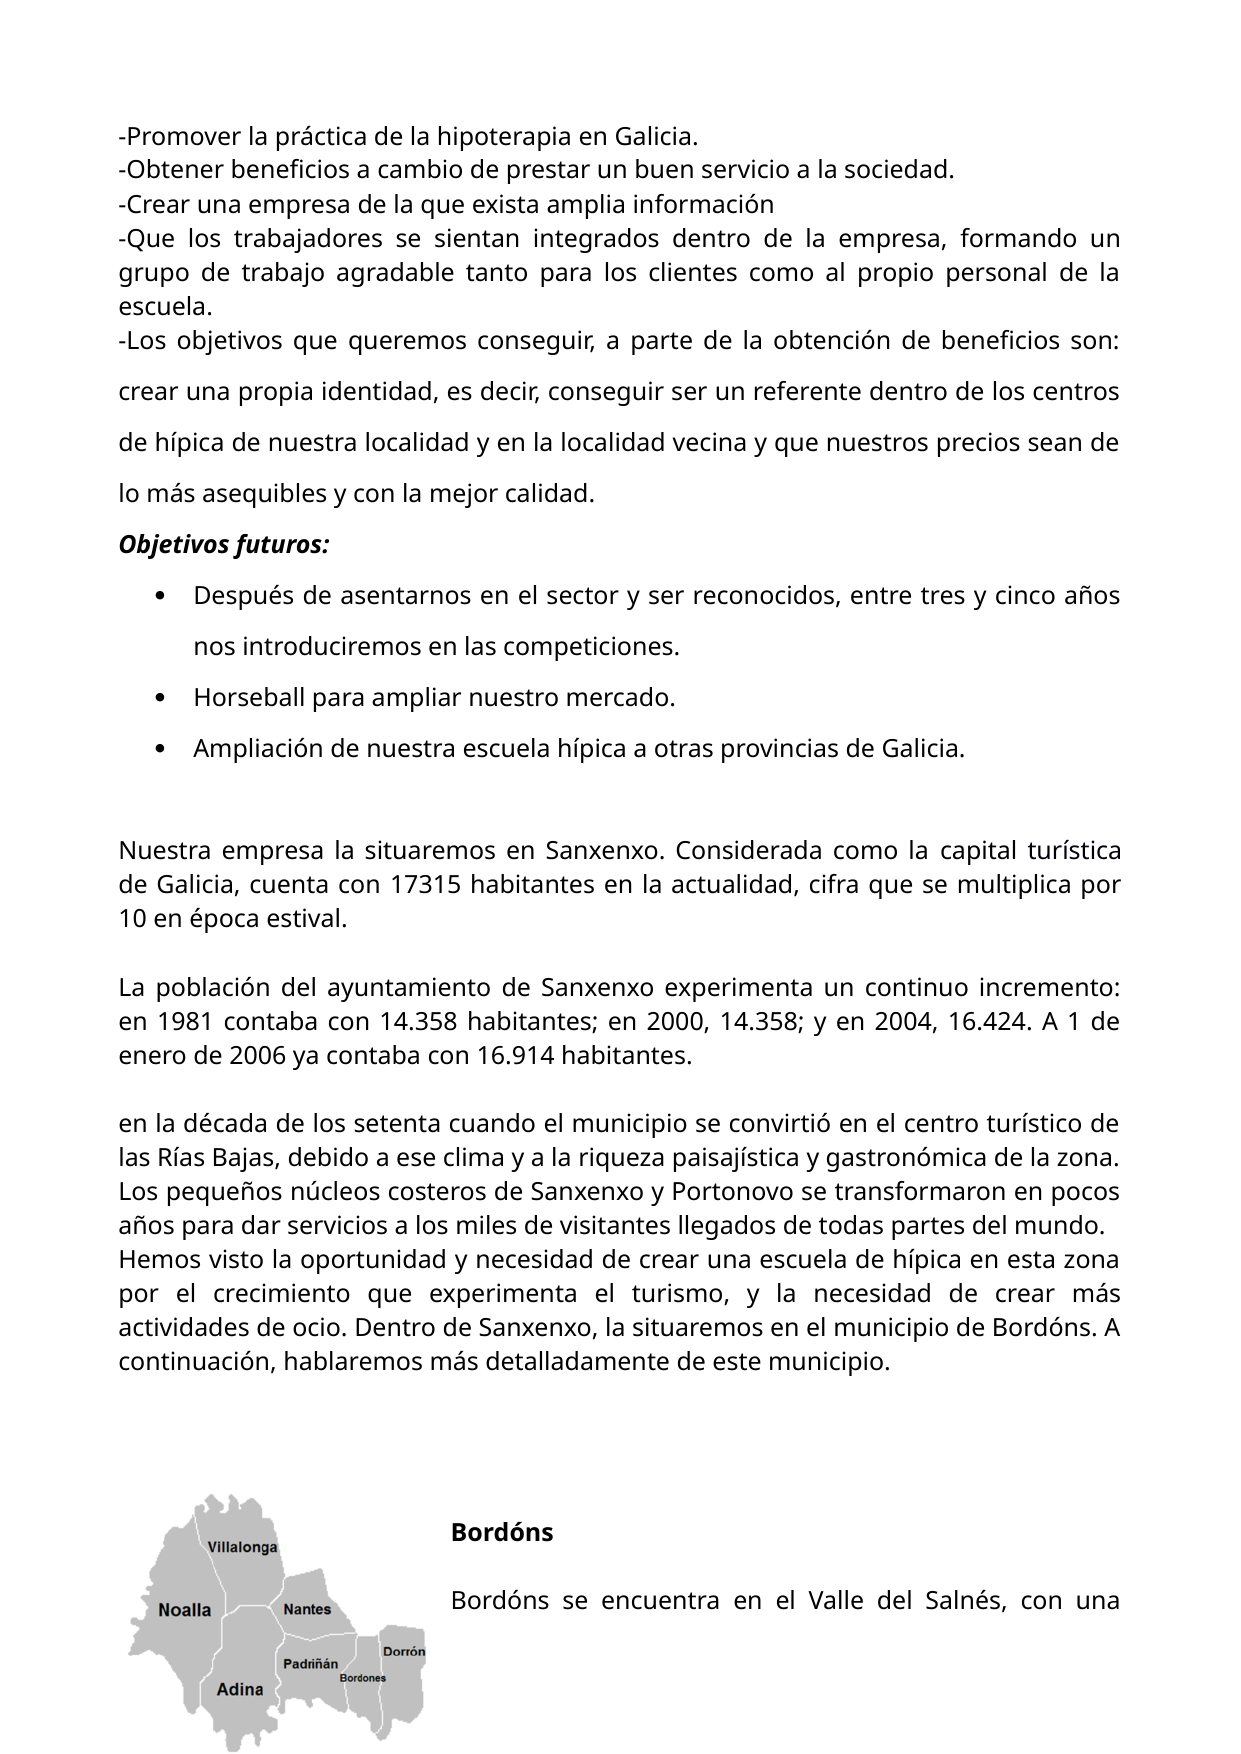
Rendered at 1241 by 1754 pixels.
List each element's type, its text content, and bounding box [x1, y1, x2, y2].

text Hemos visto la oportunidad y necesidad de crear una escuela de hípica en esta zona por el crecimiento que experimenta el turismo, y la necesidad de crear más actividades de ocio. Dentro de Sanxenxo, la situaremos en el municipio de Bordóns. A continuación, hablaremos más detalladamente de este municipio. [118, 1242, 1122, 1378]
list Después de asentarnos en el sector y ser reconocidos, entre tres y cinco años nos introduciremos en las competiciones. [156, 578, 1122, 663]
text -Los objetivos que queremos conseguir, a parte de la obtención de beneficios son: crear una propia identidad, es decir, conseguir ser un referente dentro de los centros de hípica de nuestra localidad y en la localidad vecina y que nuestros precios sean de lo más asequibles y con la mejor calidad. [118, 322, 1122, 510]
text en la década de los setenta cuando el municipio se convirtió en el centro turístico de las Rías Bajas, debido a ese clima y a la riqueza paisajística y gastronómica de la zona. Los pequeños núcleos costeros de Sanxenxo y Portonovo se transformaron en pocos años para dar servicios a los miles de visitantes llegados de todas partes del mundo. [118, 1106, 1122, 1242]
text Objetivos futuros: [118, 527, 1122, 561]
text Nuestra empresa la situaremos en Sanxenxo. Considerada como la capital turística de Galicia, cuenta con 17315 habitantes en la actualidad, cifra que se multiplica por 10 en época estival. [118, 833, 1122, 935]
text Bordóns se encuentra en el Valle del Salnés, con una [432, 1582, 1122, 1616]
text La población del ayuntamiento de Sanxenxo experimenta un continuo incremento: en 1981 contaba con 14.358 habitantes; en 2000, 14.358; y en 2004, 16.424. A 1 de enero de 2006 ya contaba con 16.914 habitantes. [118, 969, 1122, 1071]
text -Promover la práctica de la hipoterapia en Galicia. [118, 118, 1122, 152]
text Bordóns [432, 1514, 1122, 1548]
list Ampliación de nuestra escuela hípica a otras provincias de Galicia. [156, 731, 1122, 765]
list Horseball para ampliar nuestro mercado. [156, 680, 1122, 714]
picture [123, 1488, 432, 1754]
text -Crear una empresa de la que exista amplia información [118, 186, 1122, 220]
text -Que los trabajadores se sientan integrados dentro de la empresa, formando un grupo de trabajo agradable tanto para los clientes como al propio personal de la escuela. [118, 220, 1122, 322]
text -Obtener beneficios a cambio de prestar un buen servicio a la sociedad. [118, 152, 1122, 186]
text [118, 1514, 123, 1548]
